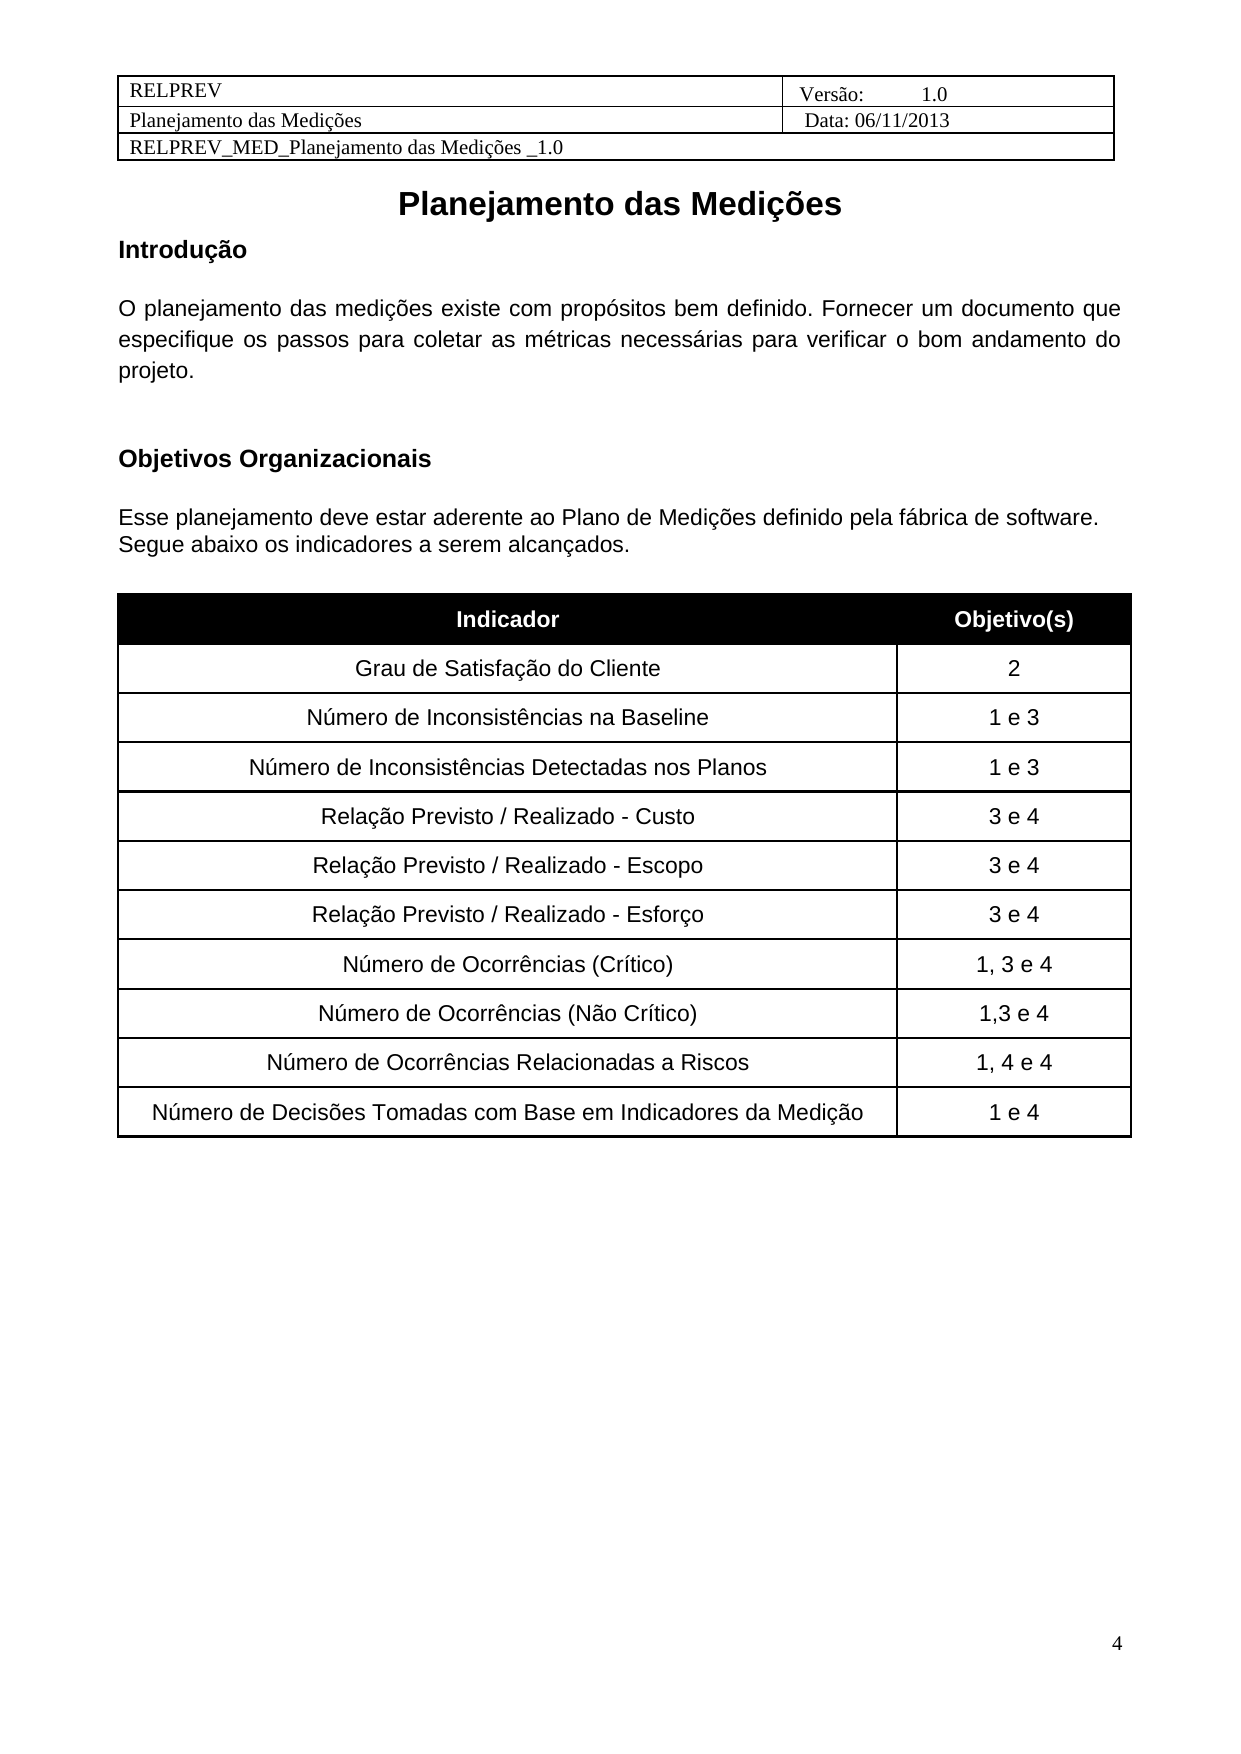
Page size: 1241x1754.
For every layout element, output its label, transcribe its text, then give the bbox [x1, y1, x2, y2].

table_cell Número de Decisões Tomadas com Base em Indicadores da Medição [119, 1088, 896, 1135]
table_cell 3 e 4 [898, 891, 1130, 938]
text O planejamento das medições existe com propósitos bem definido. Fornecer um documento que especifique os passos para coletar as métricas necessárias para verificar o bom andamento do projeto. [118, 295, 1122, 383]
text Planejamento das Medições [118, 184, 1122, 223]
table_cell 1 e 4 [898, 1088, 1130, 1135]
table_cell 2 [898, 645, 1130, 692]
table_cell 1,3 e 4 [898, 990, 1130, 1037]
table_cell 3 e 4 [898, 793, 1130, 840]
table_cell Número de Ocorrências (Crítico) [119, 940, 896, 987]
table_cell Relação Previsto / Realizado - Custo [119, 793, 896, 840]
subtitle Objetivos Organizacionais [118, 444, 1122, 473]
text Esse planejamento deve estar aderente ao Plano de Medições definido pela fábrica de software. Segue abaixo os indicadores a serem alcançados. [118, 504, 1122, 557]
table_cell 3 e 4 [898, 842, 1130, 889]
table_header Indicador [119, 595, 896, 643]
subtitle Introdução [118, 235, 1122, 264]
table_cell 1 e 3 [898, 743, 1130, 790]
table_header Objetivo(s) [898, 595, 1130, 643]
table_cell Relação Previsto / Realizado - Escopo [119, 842, 896, 889]
table_cell 1, 4 e 4 [898, 1039, 1130, 1086]
table_cell Número de Inconsistências Detectadas nos Planos [119, 743, 896, 790]
table_cell 1 e 3 [898, 694, 1130, 741]
table_cell Relação Previsto / Realizado - Esforço [119, 891, 896, 938]
table_cell Número de Inconsistências na Baseline [119, 694, 896, 741]
table_cell Grau de Satisfação do Cliente [119, 645, 896, 692]
table_cell 1, 3 e 4 [898, 940, 1130, 987]
table_cell Número de Ocorrências (Não Crítico) [119, 990, 896, 1037]
table_cell Número de Ocorrências Relacionadas a Riscos [119, 1039, 896, 1086]
